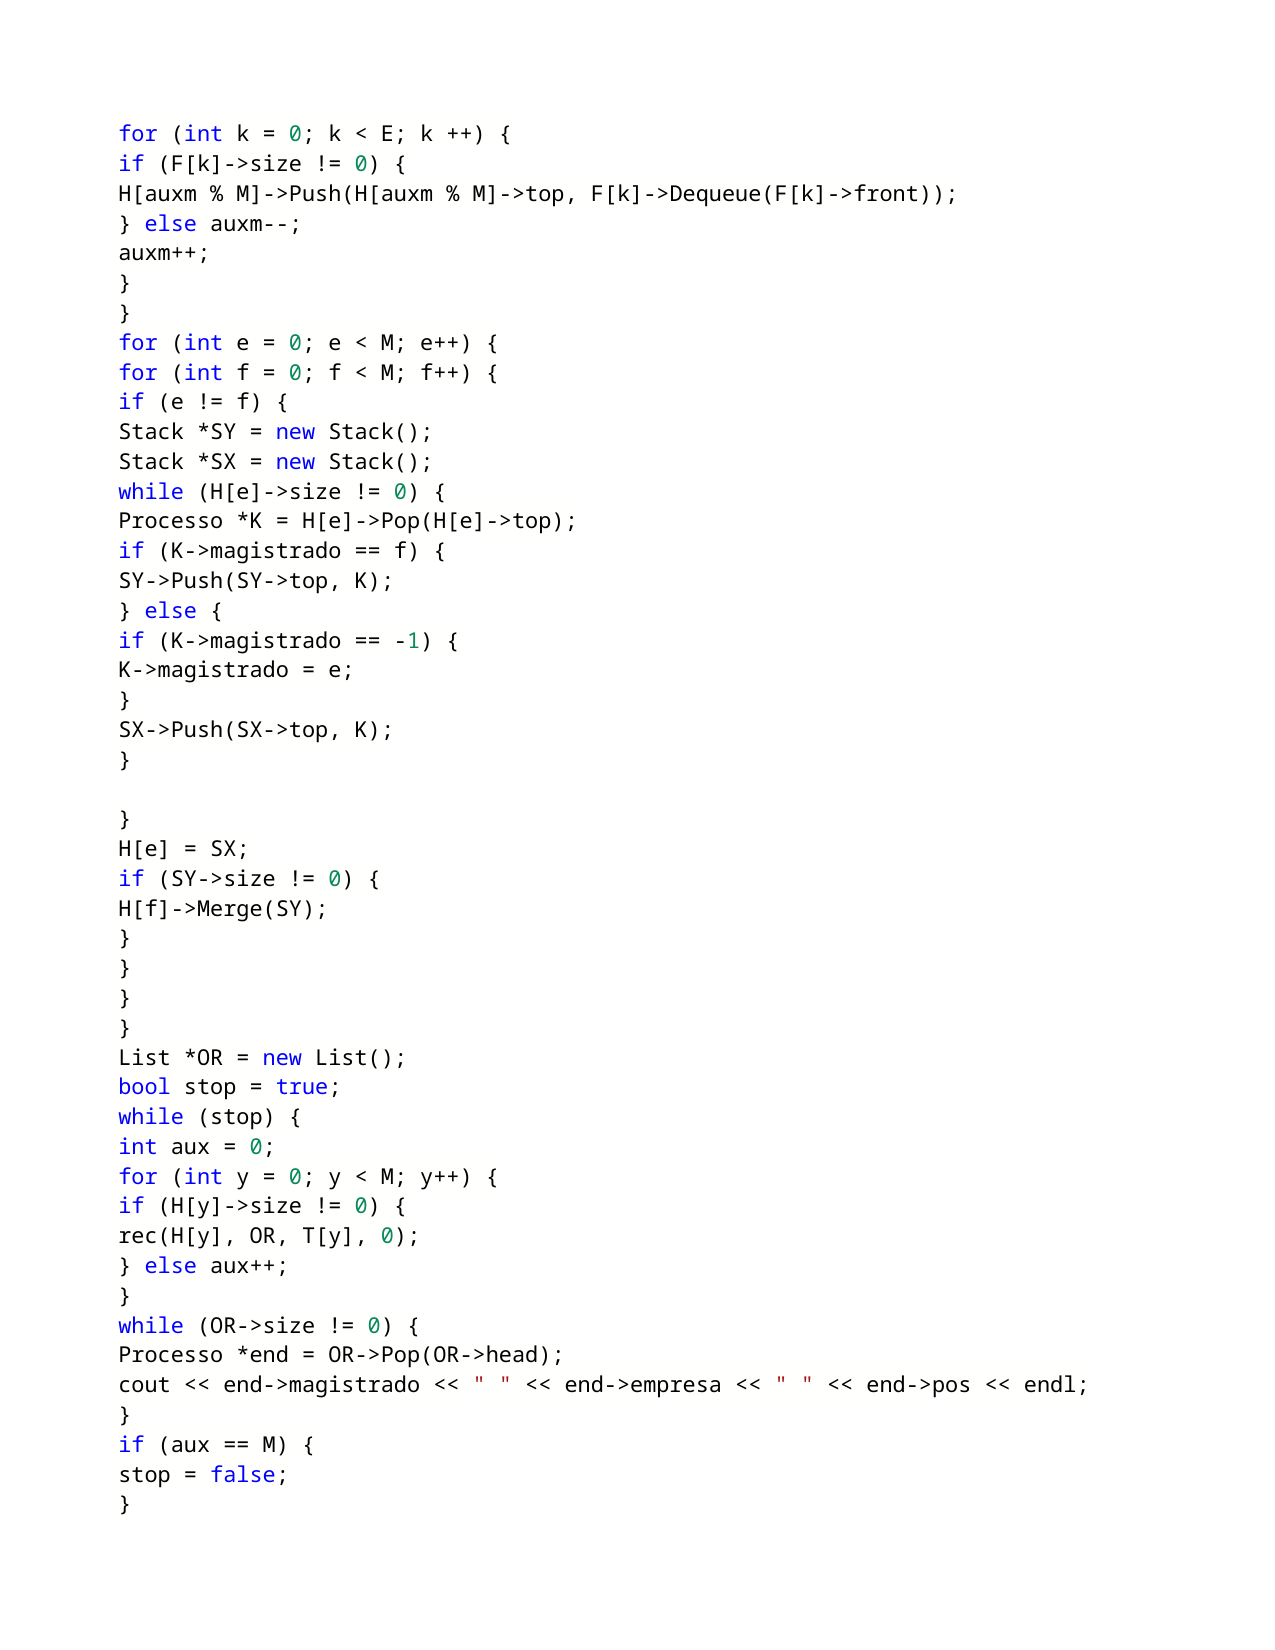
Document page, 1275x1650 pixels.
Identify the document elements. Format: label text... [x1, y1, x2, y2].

text } else { [118, 595, 1157, 624]
text cout << end->magistrado << " " << end->empresa << " " << end->pos << endl; [118, 1369, 1157, 1399]
text } [118, 803, 1157, 833]
text int aux = 0; [118, 1131, 1157, 1161]
text Processo *end = OR->Pop(OR->head); [118, 1339, 1157, 1369]
text H[f]->Merge(SY); [118, 893, 1157, 922]
text H[auxm % M]->Push(H[auxm % M]->top, F[k]->Dequeue(F[k]->front)); [118, 178, 1157, 207]
text } [118, 952, 1157, 982]
text K->magistrado = e; [118, 654, 1157, 684]
text SY->Push(SY->top, K); [118, 565, 1157, 595]
text while (H[e]->size != 0) { [118, 476, 1157, 505]
text bool stop = true; [118, 1071, 1157, 1101]
text } [118, 297, 1157, 327]
text for (int e = 0; e < M; e++) { [118, 327, 1157, 356]
text } [118, 1280, 1157, 1310]
text while (OR->size != 0) { [118, 1310, 1157, 1339]
text if (SY->size != 0) { [118, 863, 1157, 893]
text } else auxm--; [118, 207, 1157, 237]
text SX->Push(SX->top, K); [118, 714, 1157, 744]
text Stack *SY = new Stack(); [118, 416, 1157, 446]
text if (e != f) { [118, 386, 1157, 416]
text if (K->magistrado == f) { [118, 535, 1157, 565]
text if (F[k]->size != 0) { [118, 148, 1157, 178]
text Processo *K = H[e]->Pop(H[e]->top); [118, 505, 1157, 535]
text while (stop) { [118, 1101, 1157, 1131]
text } else aux++; [118, 1250, 1157, 1280]
text auxm++; [118, 237, 1157, 267]
text if (H[y]->size != 0) { [118, 1191, 1157, 1220]
text } [118, 922, 1157, 952]
text for (int y = 0; y < M; y++) { [118, 1161, 1157, 1191]
text for (int f = 0; f < M; f++) { [118, 356, 1157, 386]
text List *OR = new List(); [118, 1042, 1157, 1071]
text stop = false; [118, 1459, 1157, 1488]
text for (int k = 0; k < E; k ++) { [118, 118, 1157, 148]
text } [118, 1399, 1157, 1429]
text rec(H[y], OR, T[y], 0); [118, 1220, 1157, 1250]
text } [118, 744, 1157, 773]
text if (aux == M) { [118, 1429, 1157, 1459]
text } [118, 1488, 1157, 1518]
text } [118, 1012, 1157, 1042]
text } [118, 267, 1157, 297]
text } [118, 982, 1157, 1012]
text if (K->magistrado == -1) { [118, 624, 1157, 654]
text Stack *SX = new Stack(); [118, 446, 1157, 476]
text H[e] = SX; [118, 833, 1157, 863]
text } [118, 684, 1157, 714]
